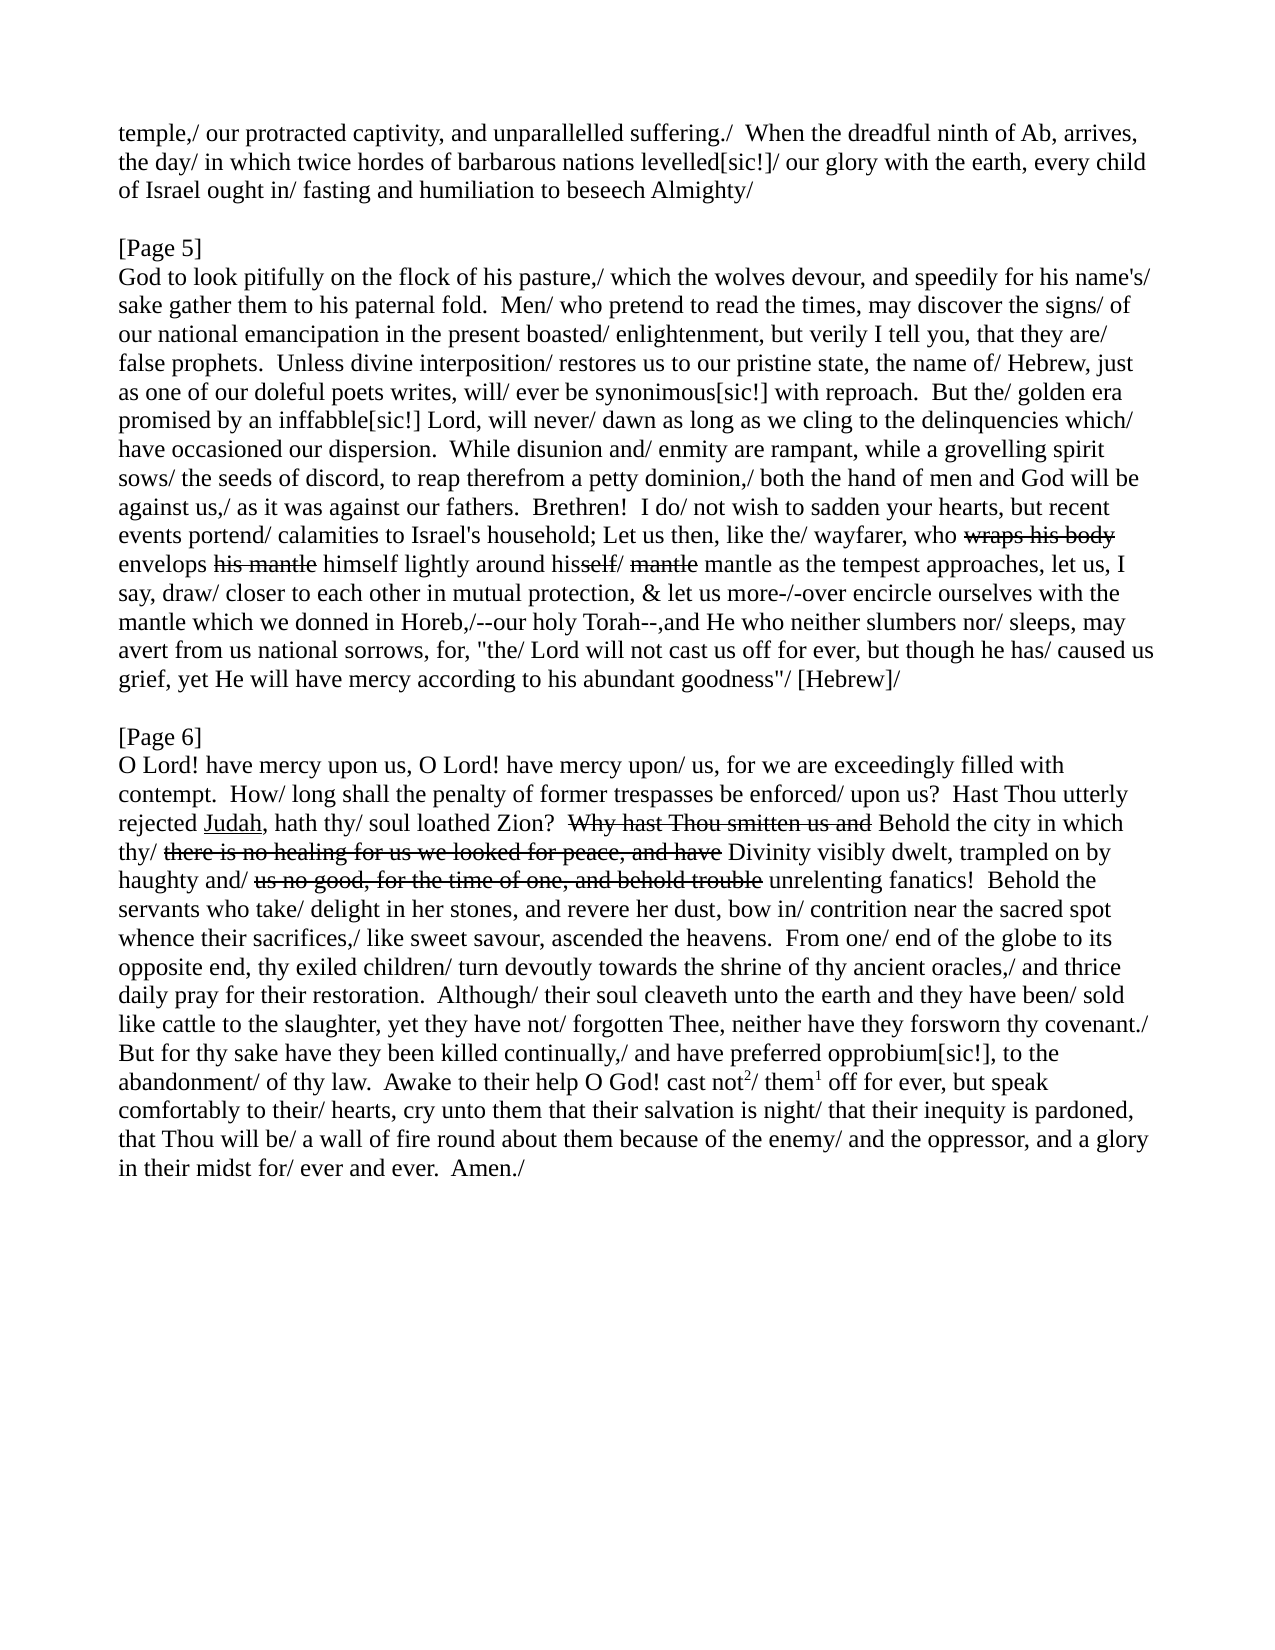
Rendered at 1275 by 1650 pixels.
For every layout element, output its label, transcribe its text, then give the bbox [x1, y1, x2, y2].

text temple,/ our protracted captivity, and unparallelled suffering./ When the dreadful ninth of Ab, arrives, the day/ in which twice hordes of barbarous nations levelled[sic!]/ our glory with the earth, every child of Israel ought in/ fasting and humiliation to beseech Almighty/ [118, 118, 1157, 204]
text [Page 5] [118, 233, 1157, 262]
text God to look pitifully on the flock of his pasture,/ which the wolves devour, and speedily for his name's/ sake gather them to his paternal fold. Men/ who pretend to read the times, may discover the signs/ of our national emancipation in the present boasted/ enlightenment, but verily I tell you, that they are/ false prophets. Unless divine interposition/ restores us to our pristine state, the name of/ Hebrew, just as one of our doleful poets writes, will/ ever be synonimous[sic!] with reproach. But the/ golden era promised by an inffabble[sic!] Lord, will never/ dawn as long as we cling to the delinquencies which/ have occasioned our dispersion. While disunion and/ enmity are rampant, while a grovelling spirit sows/ the seeds of discord, to reap therefrom a petty dominion,/ both the hand of men and God will be against us,/ as it was against our fathers. Brethren! I do/ not wish to sadden your hearts, but recent events portend/ calamities to Israel's household; Let us then, like the/ wayfarer, who wraps his body envelops his mantle himself lightly around hisself/ mantle mantle as the tempest approaches, let us, I say, draw/ closer to each other in mutual protection, & let us more-/-over encircle ourselves with the mantle which we donned in Horeb,/--our holy Torah--,and He who neither slumbers nor/ sleeps, may avert from us national sorrows, for, "the/ Lord will not cast us off for ever, but though he has/ caused us grief, yet He will have mercy according to his abundant goodness"/ [Hebrew]/ [118, 262, 1157, 693]
text [Page 6] [118, 722, 1157, 751]
text O Lord! have mercy upon us, O Lord! have mercy upon/ us, for we are exceedingly filled with contempt. How/ long shall the penalty of former trespasses be enforced/ upon us? Hast Thou utterly rejected Judah, hath thy/ soul loathed Zion? Why hast Thou smitten us and Behold the city in which thy/ there is no healing for us we looked for peace, and have Divinity visibly dwelt, trampled on by haughty and/ us no good, for the time of one, and behold trouble unrelenting fanatics! Behold the servants who take/ delight in her stones, and revere her dust, bow in/ contrition near the sacred spot whence their sacrifices,/ like sweet savour, ascended the heavens. From one/ end of the globe to its opposite end, thy exiled children/ turn devoutly towards the shrine of thy ancient oracles,/ and thrice daily pray for their restoration. Although/ their soul cleaveth unto the earth and they have been/ sold like cattle to the slaughter, yet they have not/ forgotten Thee, neither have they forsworn thy covenant./ But for thy sake have they been killed continually,/ and have preferred opprobium[sic!], to the abandonment/ of thy law. Awake to their help O God! cast not2/ them1 off for ever, but speak comfortably to their/ hearts, cry unto them that their salvation is night/ that their inequity is pardoned, that Thou will be/ a wall of fire round about them because of the enemy/ and the oppressor, and a glory in their midst for/ ever and ever. Amen./ [118, 751, 1157, 1182]
